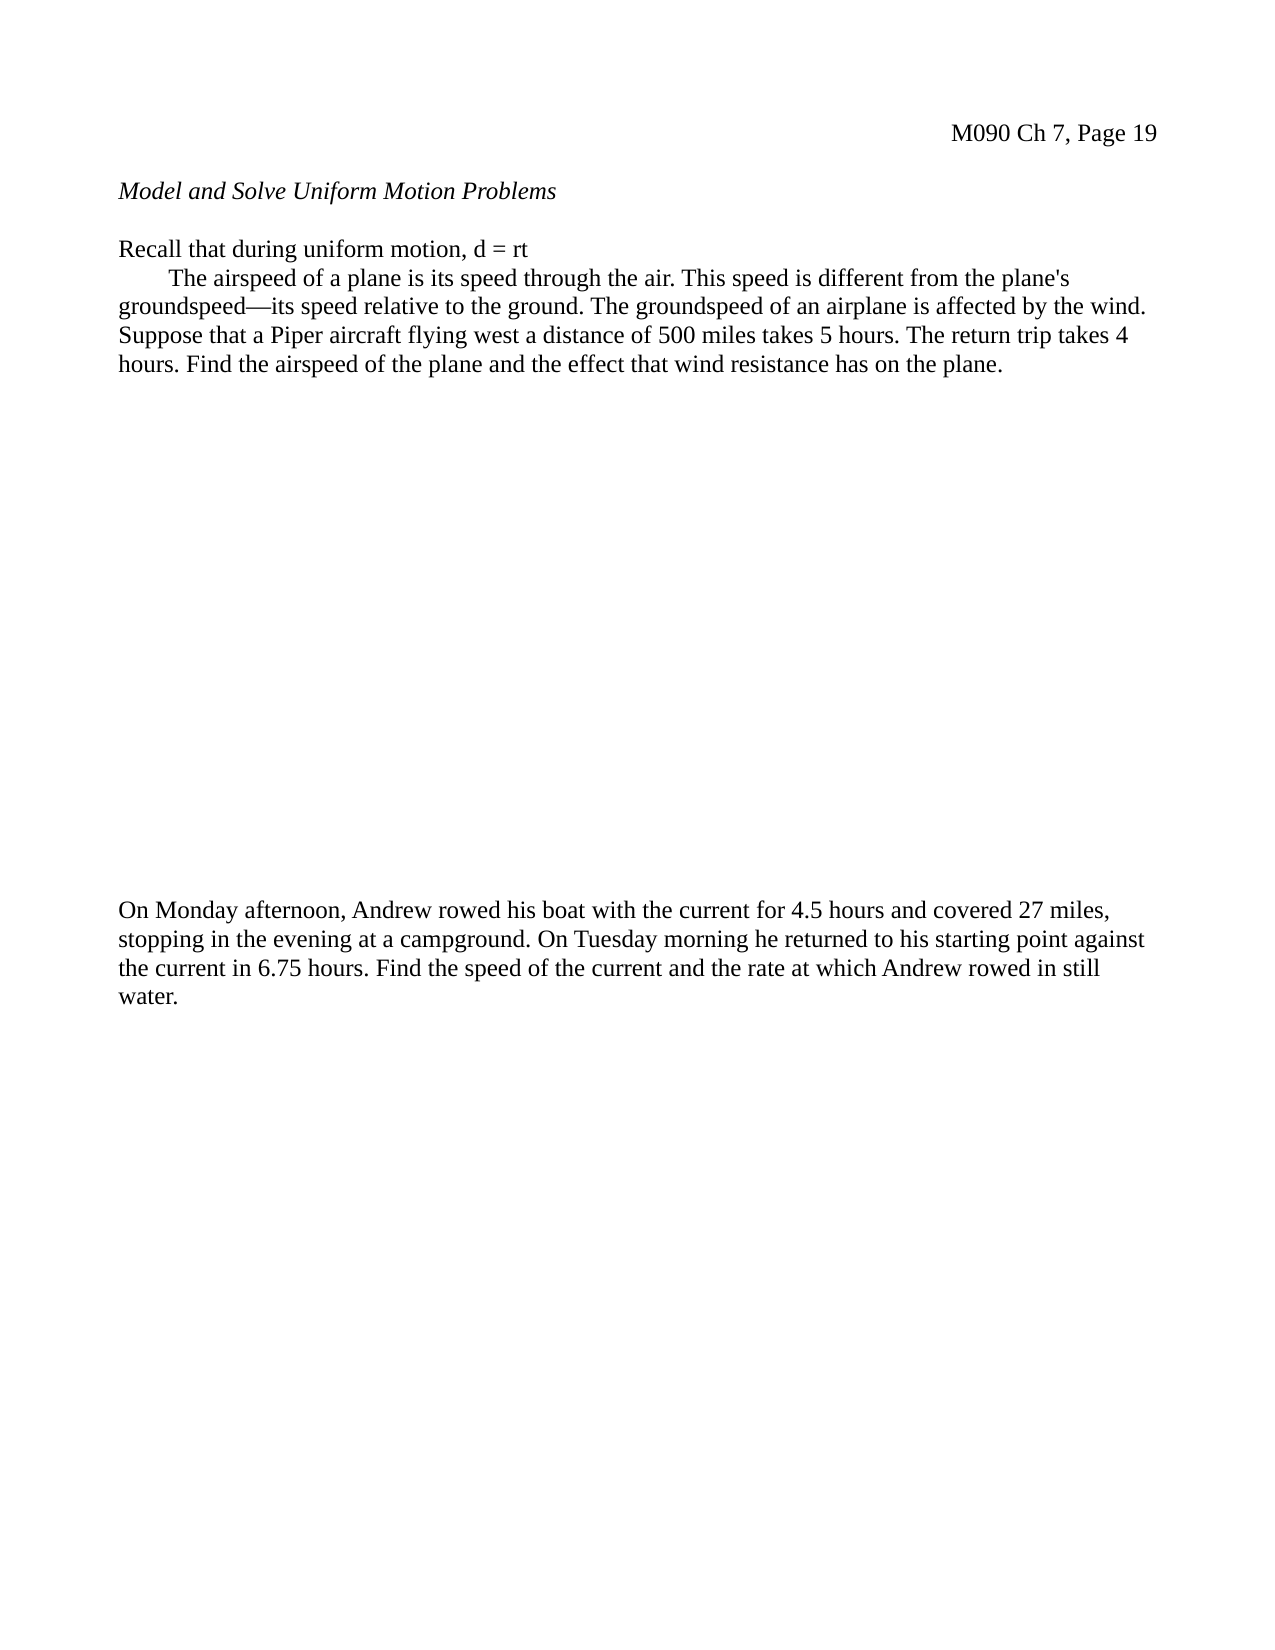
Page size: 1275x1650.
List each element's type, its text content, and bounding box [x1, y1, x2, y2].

text On Monday afternoon, Andrew rowed his boat with the current for 4.5 hours and covered 27 miles, stopping in the evening at a campground. On Tuesday morning he returned to his starting point against the current in 6.75 hours. Find the speed of the current and the rate at which Andrew rowed in still water. [118, 895, 1157, 1010]
text Recall that during uniform motion, d = rt [118, 234, 1157, 263]
text The airspeed of a plane is its speed through the air. This speed is different from the plane's groundspeed—its speed relative to the ground. The groundspeed of an airplane is affected by the wind. Suppose that a Piper aircraft flying west a distance of 500 miles takes 5 hours. The return trip takes 4 hours. Find the airspeed of the plane and the effect that wind resistance has on the plane. [118, 263, 1157, 378]
text Model and Solve Uniform Motion Problems [118, 176, 1157, 205]
